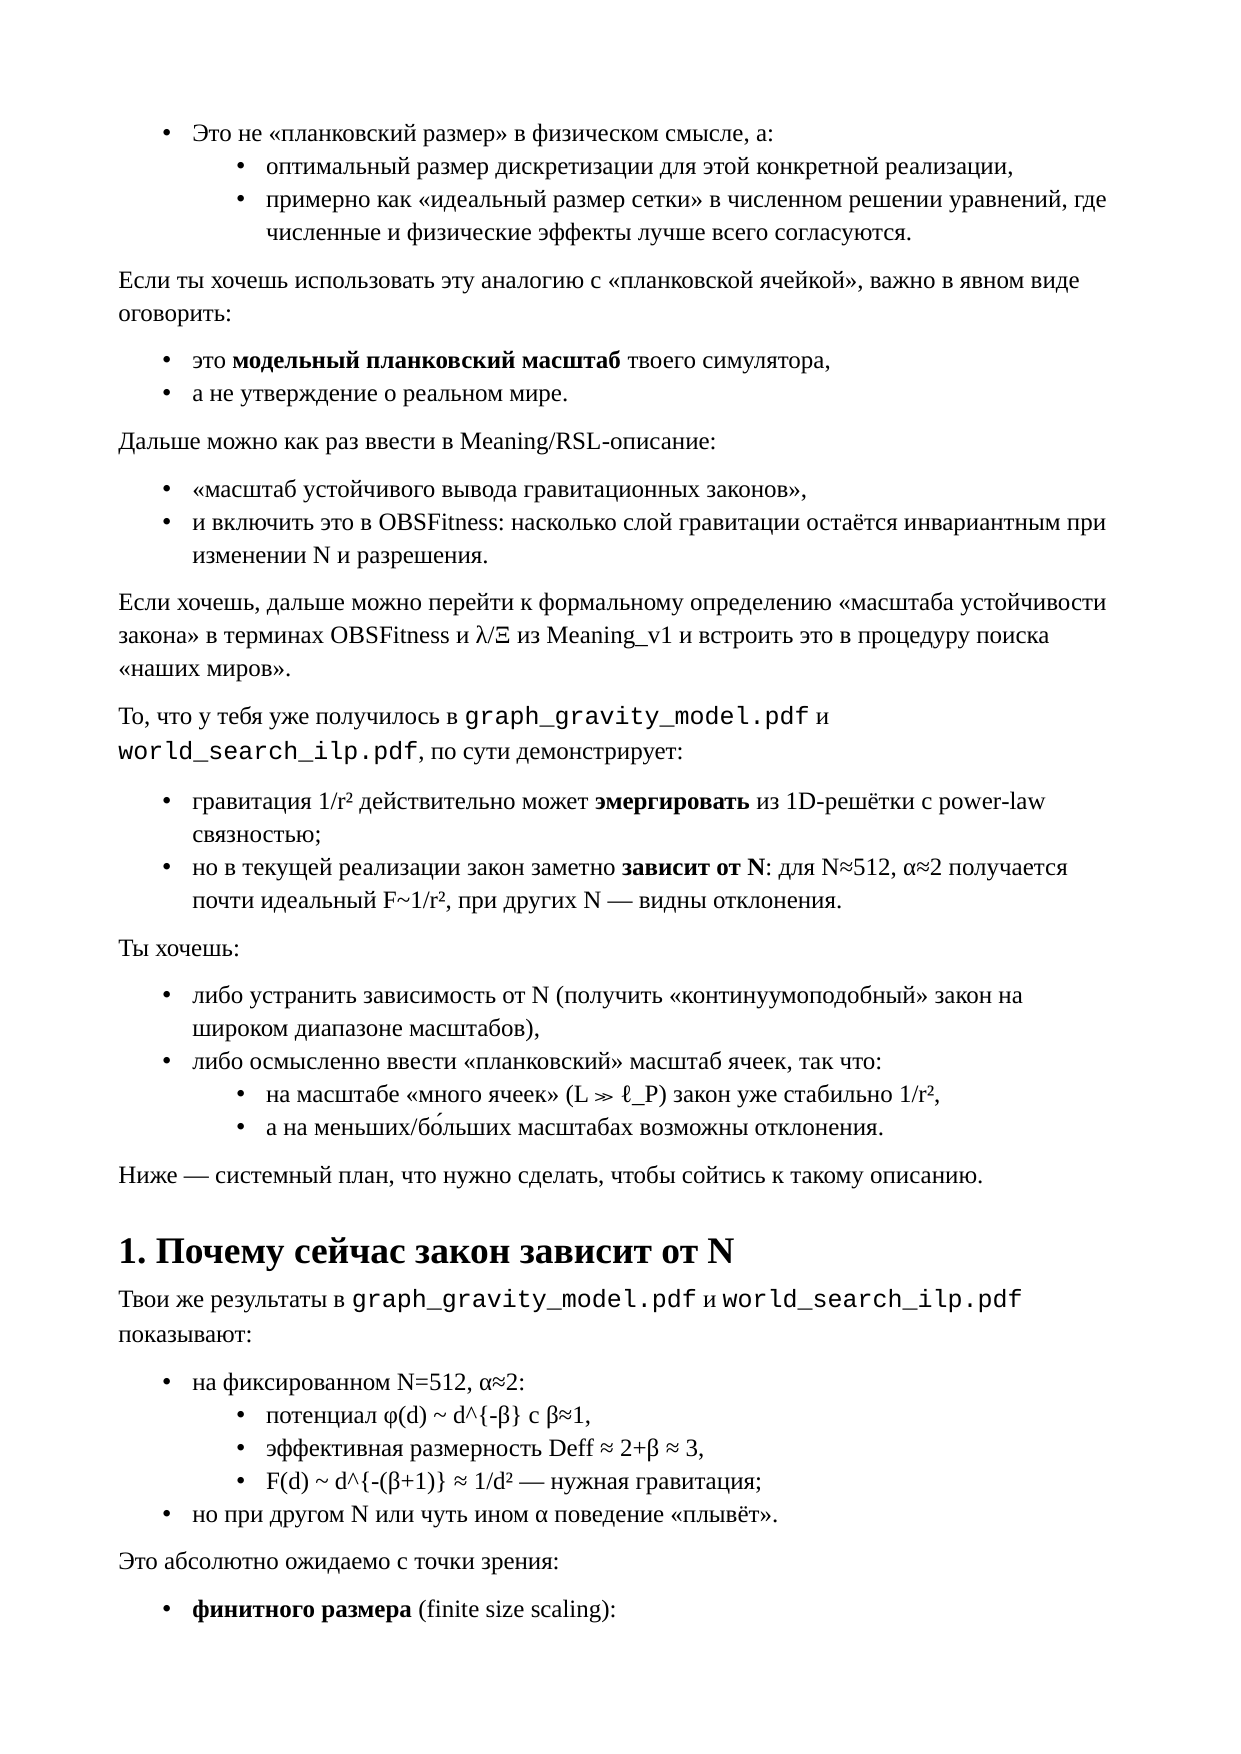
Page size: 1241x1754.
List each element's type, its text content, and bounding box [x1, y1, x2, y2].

text Ниже — системный план, что нужно сделать, чтобы сойтись к такому описанию. [118, 1160, 1122, 1189]
list примерно как «идеальный размер сетки» в численном решении уравнений, где численные и физические эффекты лучше всего согласуются. [236, 184, 1122, 246]
list эффективная размерность Deff ≈ 2+β ≈ 3, [236, 1433, 1122, 1462]
list на масштабе «много ячеек» (L ≫ ℓ_P) закон уже стабильно 1/r², [236, 1079, 1122, 1108]
text Если ты хочешь использовать эту аналогию с «планковской ячейкой», важно в явном виде оговорить: [118, 265, 1122, 327]
text То, что у тебя уже получилось в graph_gravity_model.pdf и world_search_ilp.pdf, по сути демонстрирует: [118, 701, 1122, 767]
list финитного размера (finite size scaling): [162, 1594, 1122, 1623]
list потенциал φ(d) ~ d^{-β} с β≈1, [236, 1400, 1122, 1428]
list а не утверждение о реальном мире. [162, 378, 1122, 407]
list гравитация 1/r² действительно может эмергировать из 1D‑решётки с power‑law связностью; [162, 786, 1122, 848]
list либо осмысленно ввести «планковский» масштаб ячеек, так что: [162, 1046, 1122, 1075]
subtitle 1. Почему сейчас закон зависит от N [118, 1228, 1122, 1272]
text Ты хочешь: [118, 933, 1122, 961]
list но в текущей реализации закон заметно зависит от N: для N≈512, α≈2 получается почти идеальный F~1/r², при других N — видны отклонения. [162, 852, 1122, 914]
text Это абсолютно ожидаемо с точки зрения: [118, 1546, 1122, 1575]
text Твои же результаты в graph_gravity_model.pdf и world_search_ilp.pdf показывают: [118, 1284, 1122, 1348]
list Это не «планковский размер» в физическом смысле, а: [162, 118, 1122, 147]
list оптимальный размер дискретизации для этой конкретной реализации, [236, 151, 1122, 180]
list но при другом N или чуть ином α поведение «плывёт». [162, 1499, 1122, 1528]
text Дальше можно как раз ввести в Meaning/RSL‑описание: [118, 426, 1122, 455]
list «масштаб устойчивого вывода гравитационных законов», [162, 474, 1122, 502]
list на фиксированном N=512, α≈2: [162, 1367, 1122, 1396]
list F(d) ~ d^{-(β+1)} ≈ 1/d² — нужная гравитация; [236, 1466, 1122, 1494]
list а на меньших/бо́льших масштабах возможны отклонения. [236, 1112, 1122, 1141]
list это модельный планковский масштаб твоего симулятора, [162, 345, 1122, 374]
list и включить это в OBSFitness: насколько слой гравитации остаётся инвариантным при изменении N и разрешения. [162, 507, 1122, 568]
text Если хочешь, дальше можно перейти к формальному определению «масштаба устойчивости закона» в терминах OBSFitness и λ/Ξ из Meaning_v1 и встроить это в процедуру поиска «наших миров». [118, 587, 1122, 682]
list либо устранить зависимость от N (получить «континуумоподобный» закон на широком диапазоне масштабов), [162, 980, 1122, 1042]
